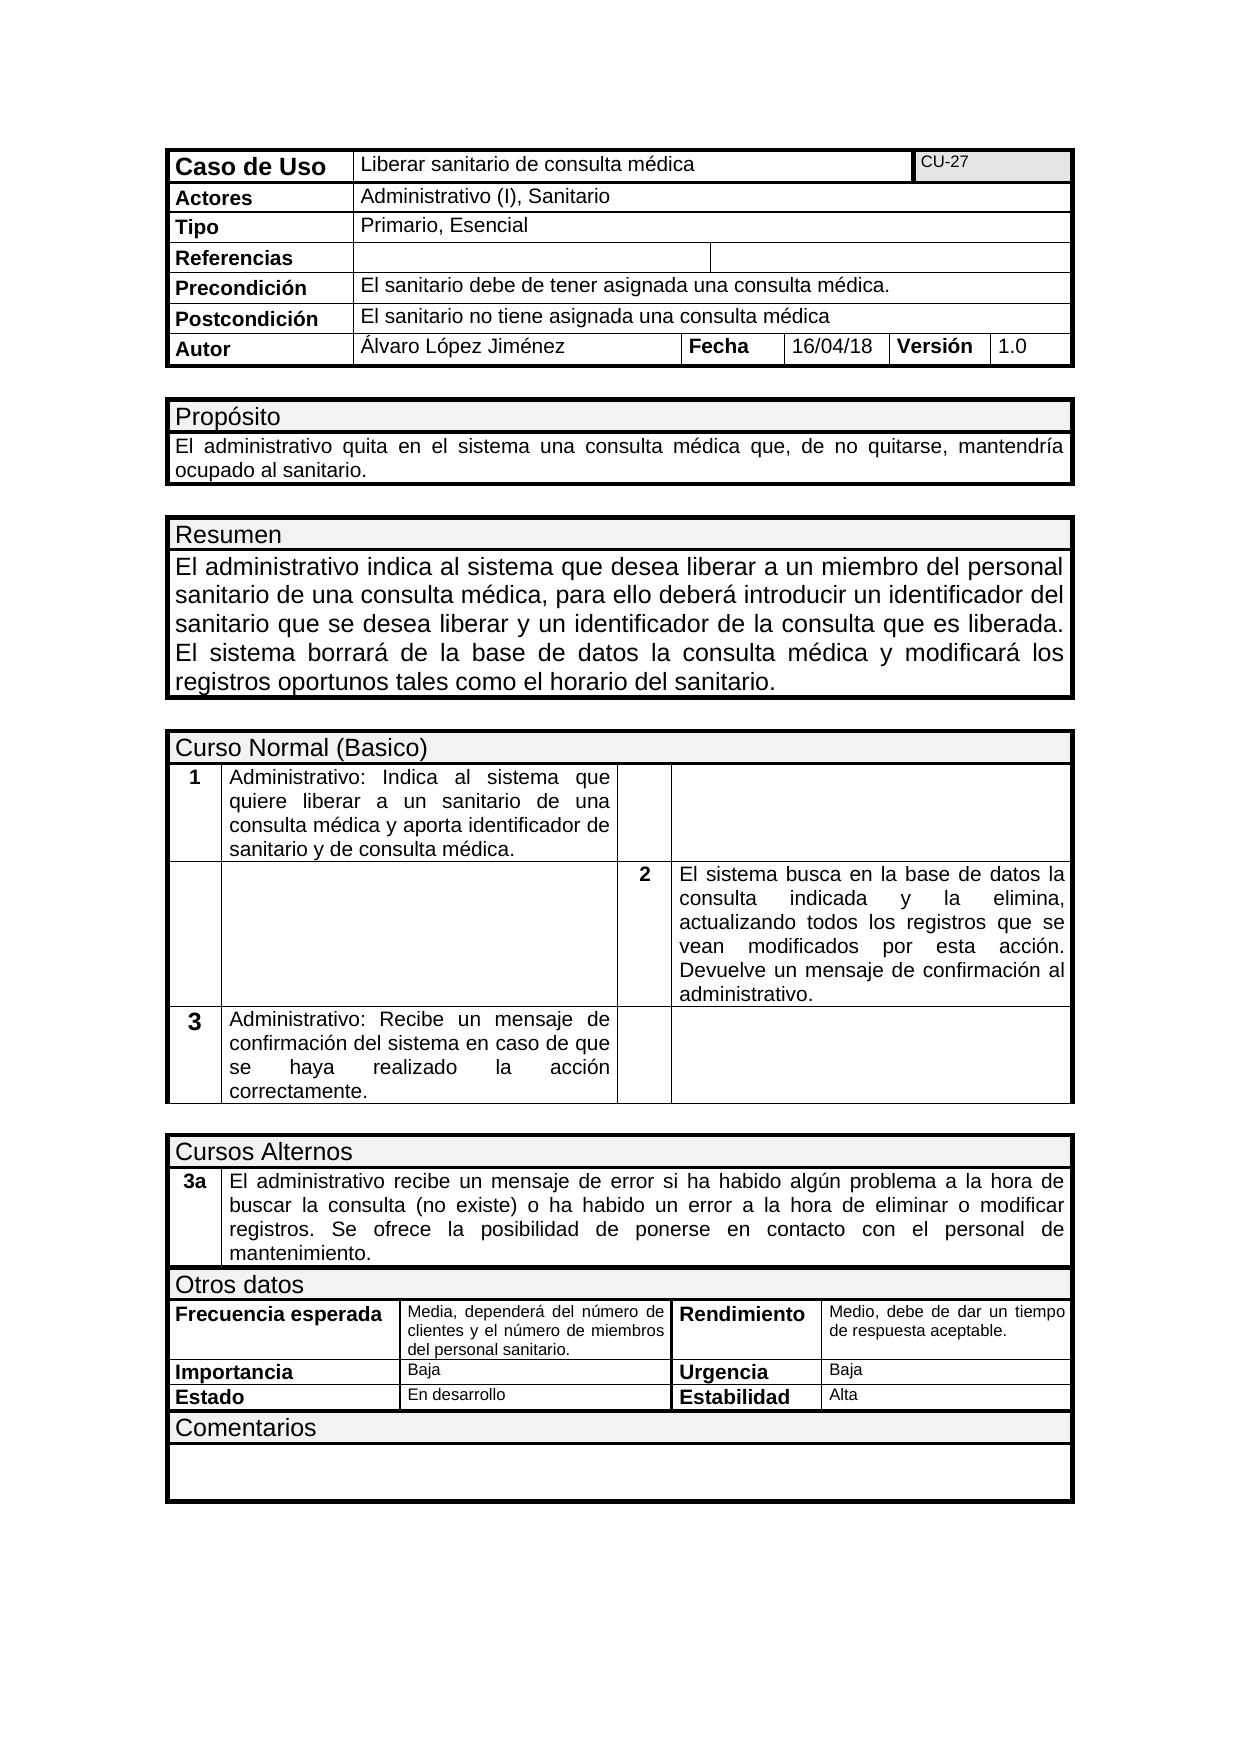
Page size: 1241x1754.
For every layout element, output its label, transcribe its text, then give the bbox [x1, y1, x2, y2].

table_cell 1.0 [991, 334, 1070, 363]
table_cell Primario, Esencial [354, 213, 1070, 242]
table_header Curso Normal (Basico) [170, 733, 1070, 762]
table_cell Urgencia [673, 1360, 821, 1383]
table_cell Tipo [170, 213, 353, 242]
table_cell Estado [170, 1385, 399, 1408]
table_cell 3 [170, 1007, 221, 1103]
table_cell Referencias [170, 243, 353, 272]
table_header Liberar sanitario de consulta médica [354, 152, 911, 181]
table_cell Administrativo: Indica al sistema que quiere liberar a un sanitario de una consulta médica y aporta identificador de sanitario y de consulta médica. [222, 765, 617, 861]
table_cell Otros datos [170, 1270, 1070, 1298]
table_header Cursos Alternos [170, 1137, 1070, 1166]
table_cell [170, 862, 221, 1006]
table_cell El administrativo recibe un mensaje de error si ha habido algún problema a la hora de buscar la consulta (no existe) o ha habido un error a la hora de eliminar o modificar registros. Se ofrece la posibilidad de ponerse en contacto con el personal de mantenimiento. [222, 1169, 1070, 1265]
table_cell Administrativo: Recibe un mensaje de confirmación del sistema en caso de que se haya realizado la acción correctamente. [222, 1007, 617, 1103]
table_cell Precondición [170, 273, 353, 303]
table_cell Media, dependerá del número de clientes y el número de miembros del personal sanitario. [401, 1301, 670, 1359]
table_cell Estabilidad [673, 1385, 821, 1408]
table_cell Versión [890, 334, 990, 363]
table_cell [672, 765, 1070, 861]
table_cell Rendimiento [673, 1301, 821, 1359]
table_cell Importancia [170, 1360, 399, 1383]
table_cell El sistema busca en la base de datos la consulta indicada y la elimina, actualizando todos los registros que se vean modificados por esta acción. Devuelve un mensaje de confirmación al administrativo. [672, 862, 1070, 1006]
table_cell [711, 243, 1070, 272]
table_cell 3a [170, 1169, 221, 1265]
table_cell Álvaro López Jiménez [354, 334, 681, 363]
table_cell El administrativo quita en el sistema una consulta médica que, de no quitarse, mantendría ocupado al sanitario. [170, 434, 1070, 481]
table_cell El sanitario debe de tener asignada una consulta médica. [354, 273, 1070, 303]
table_cell [354, 243, 710, 272]
table_cell Comentarios [170, 1413, 1070, 1442]
table_cell El sanitario no tiene asignada una consulta médica [354, 304, 1070, 333]
table_header Caso de Uso [170, 152, 353, 181]
table_cell [618, 1007, 671, 1103]
table_cell Autor [170, 334, 353, 363]
table_cell [618, 765, 671, 861]
table_cell Frecuencia esperada [170, 1301, 399, 1359]
table_cell Alta [822, 1385, 1070, 1408]
table_cell 16/04/18 [785, 334, 889, 363]
table_cell Fecha [682, 334, 784, 363]
table_cell Postcondición [170, 304, 353, 333]
table_cell [170, 1445, 1070, 1499]
table_header Resumen [170, 520, 1070, 548]
table_cell [672, 1007, 1070, 1103]
table_header CU-27 [916, 152, 1070, 181]
table_cell Medio, debe de dar un tiempo de respuesta aceptable. [822, 1301, 1070, 1359]
table_cell Baja [401, 1360, 670, 1383]
table_cell [222, 862, 617, 1006]
table_cell 1 [170, 765, 221, 861]
table_header Propósito [170, 402, 1070, 430]
table_cell 2 [618, 862, 671, 1006]
table_cell En desarrollo [401, 1385, 670, 1408]
table_cell El administrativo indica al sistema que desea liberar a un miembro del personal sanitario de una consulta médica, para ello deberá introducir un identificador del sanitario que se desea liberar y un identificador de la consulta que es liberada. El sistema borrará de la base de datos la consulta médica y modificará los registros oportunos tales como el horario del sanitario. [170, 551, 1070, 695]
table_cell Actores [170, 184, 353, 211]
table_cell Baja [822, 1360, 1070, 1383]
table_cell Administrativo (I), Sanitario [354, 184, 1070, 211]
